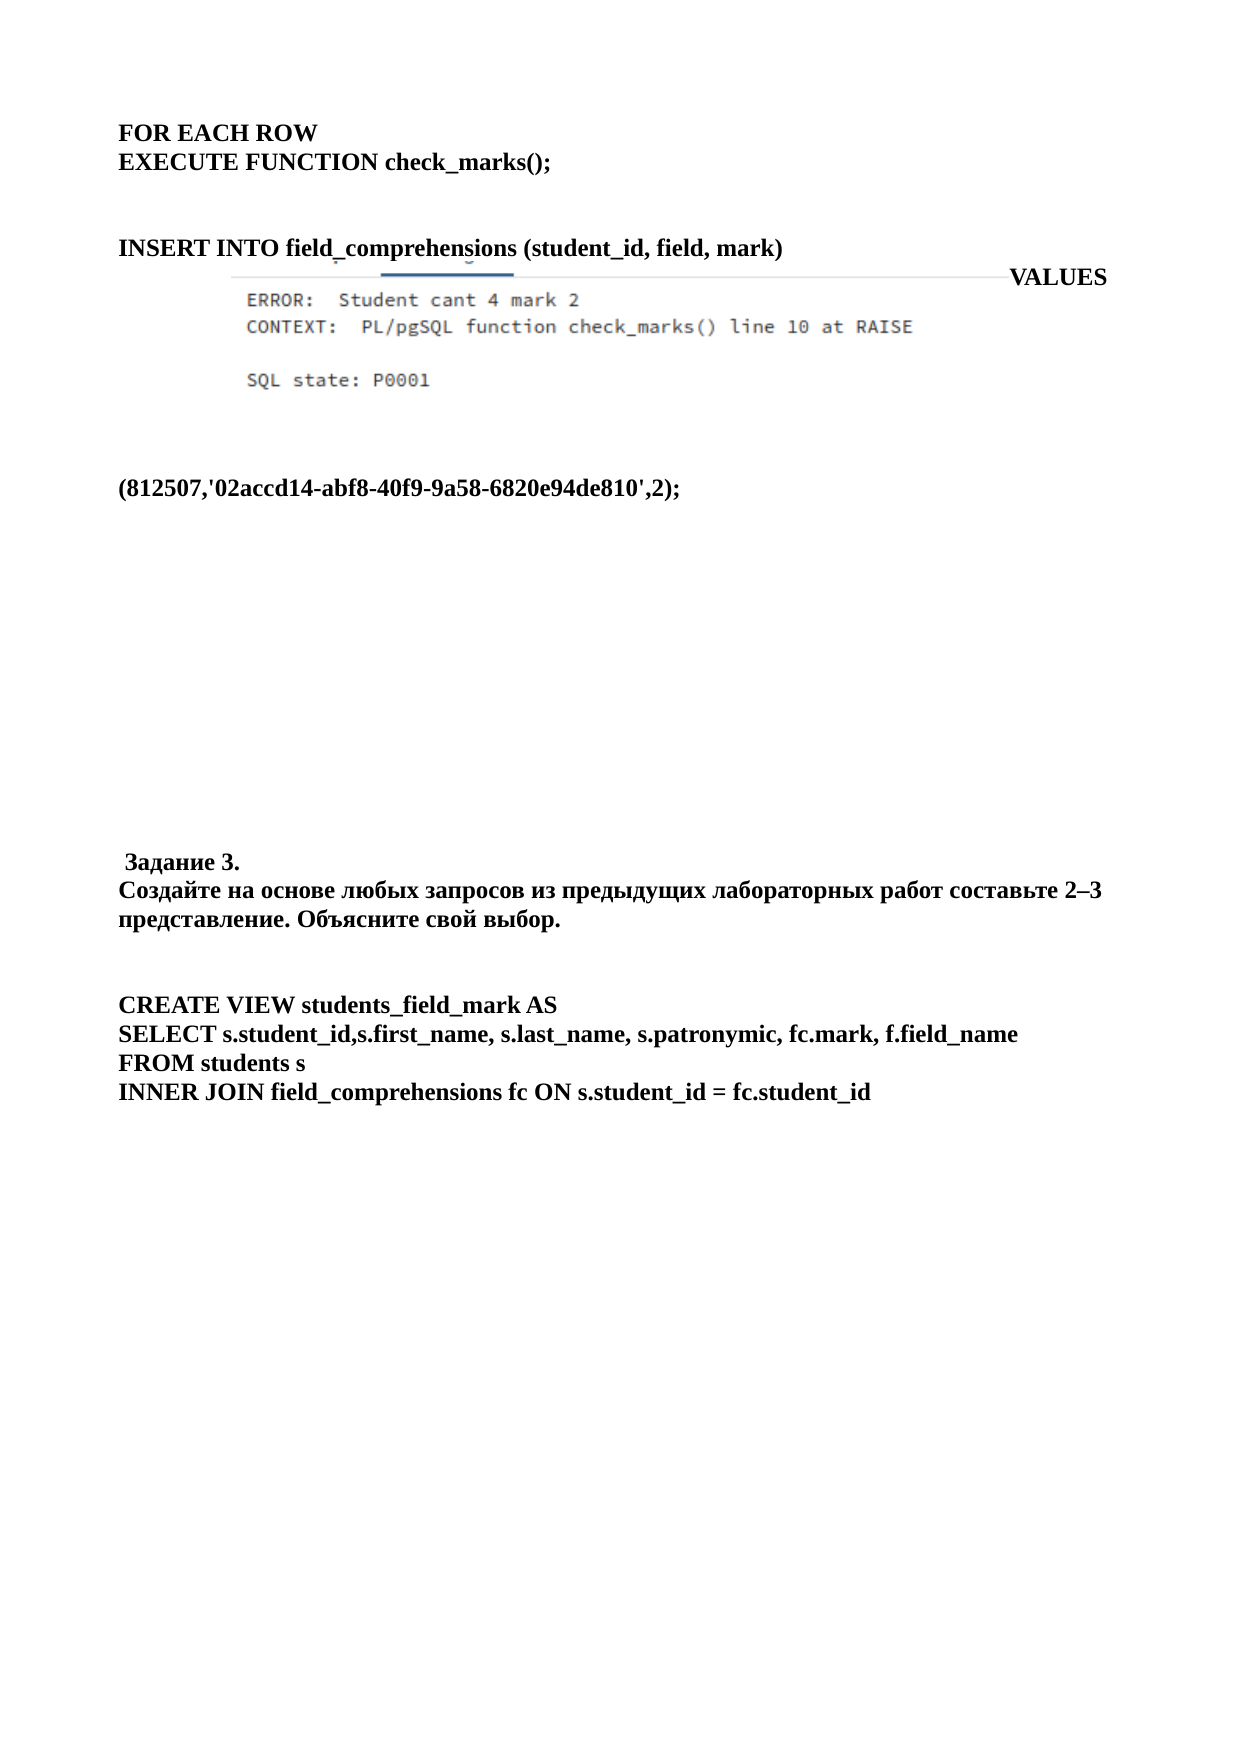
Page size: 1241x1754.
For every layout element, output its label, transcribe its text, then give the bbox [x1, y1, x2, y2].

text INNER JOIN field_comprehensions fc ON s.student_id = fc.student_id [118, 1077, 1122, 1105]
text FROM students s [118, 1048, 1122, 1077]
text SELECT s.student_id,s.first_name, s.last_name, s.patronymic, fc.mark, f.field_name [118, 1019, 1122, 1048]
text VALUES (812507,'02accd14-abf8-40f9-9a58-6820e94de810',2); Задание 3. [118, 262, 1122, 875]
text Создайте на основе любых запросов из предыдущих лабораторных работ составьте 2–3 представление. Объясните свой выбор. CREATE VIEW students_field_mark AS [118, 875, 1122, 1019]
text FOR EACH ROW [118, 118, 1122, 147]
picture [231, 261, 1010, 473]
text EXECUTE FUNCTION check_marks(); INSERT INTO field_comprehensions (student_id, field, mark) [118, 147, 1122, 262]
